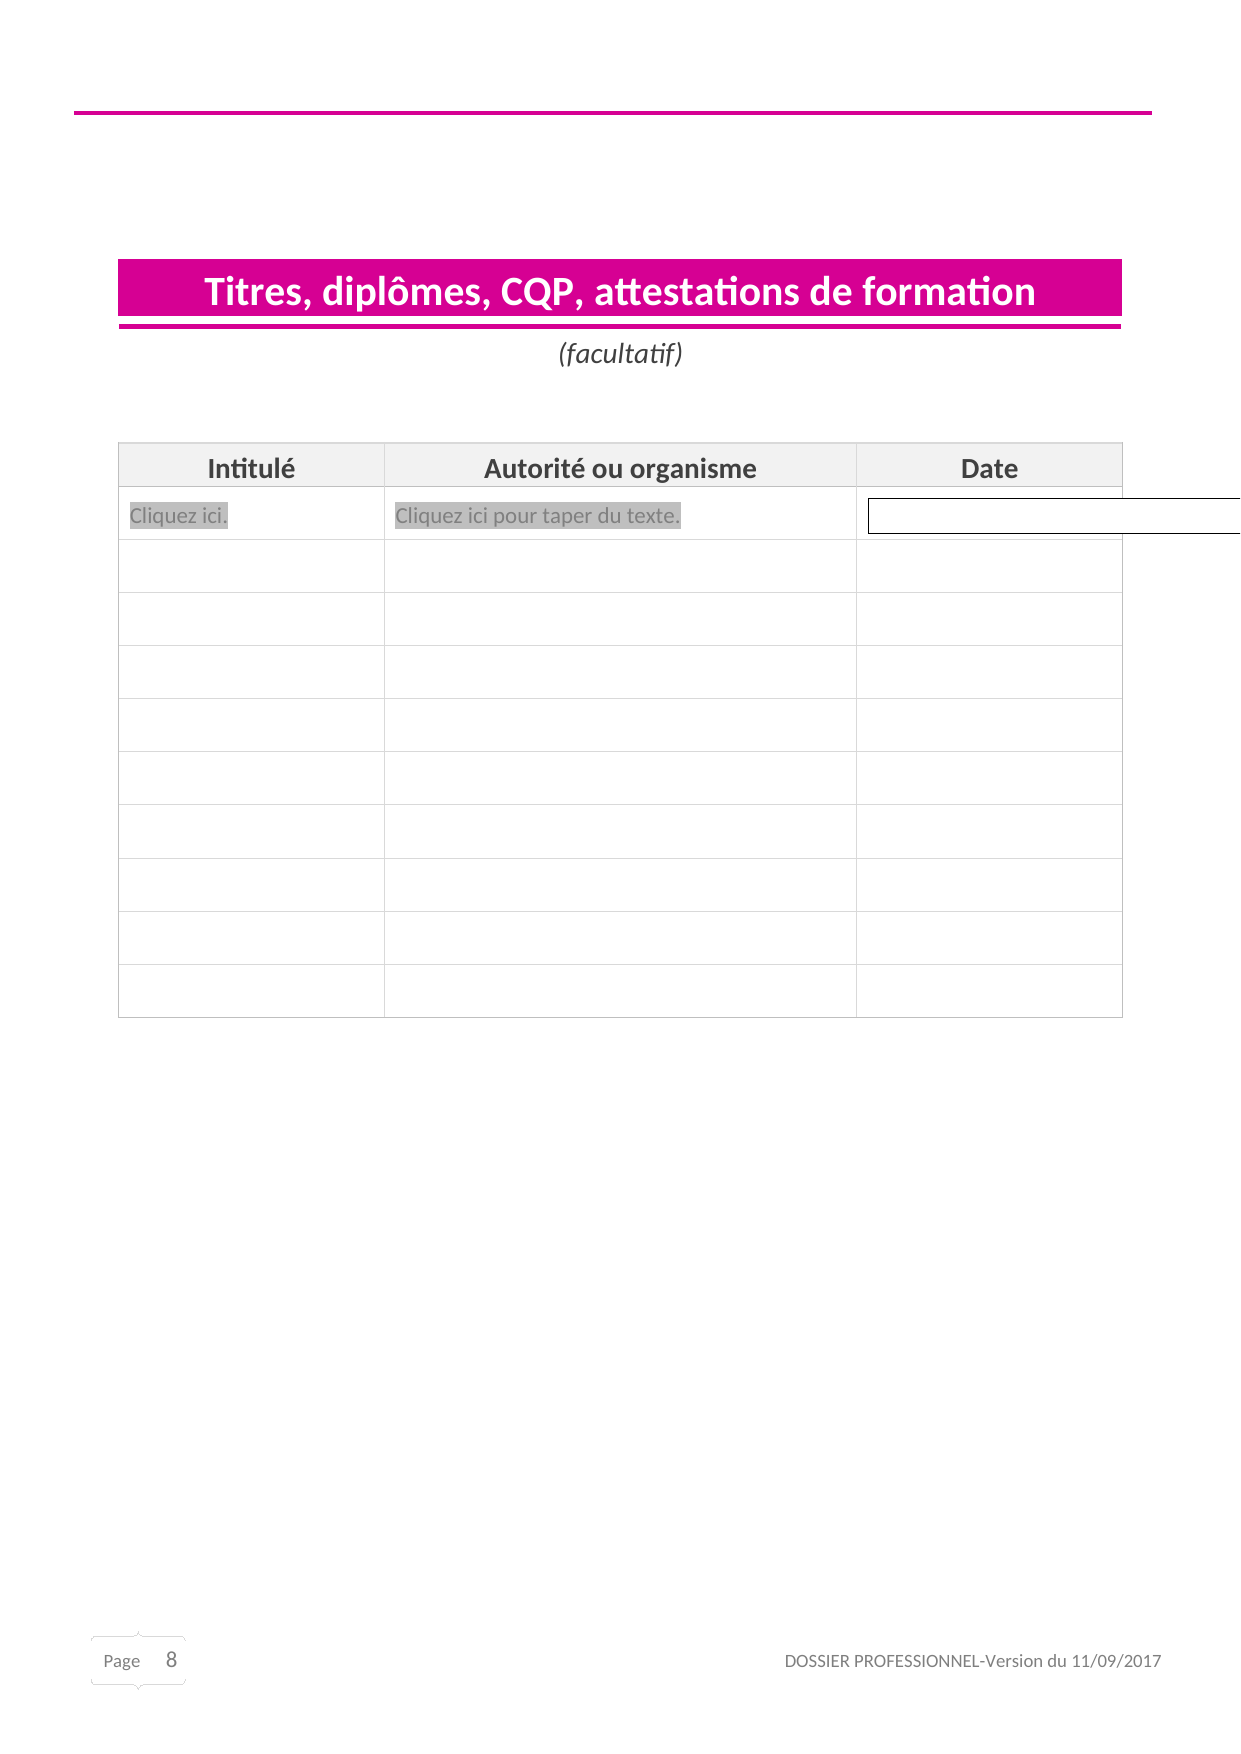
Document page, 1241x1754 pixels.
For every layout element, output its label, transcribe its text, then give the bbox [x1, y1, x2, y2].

table_cell [119, 540, 384, 592]
table_cell [119, 859, 384, 911]
table_cell [385, 859, 856, 911]
table_cell [857, 912, 1122, 964]
table_cell Autorité ou organisme [385, 444, 856, 486]
table_cell [385, 646, 856, 698]
table_cell [119, 805, 384, 857]
table_cell [857, 646, 1122, 698]
table_cell [385, 540, 856, 592]
table_cell [385, 965, 856, 1017]
table_cell [857, 965, 1122, 1017]
table_cell [119, 593, 384, 645]
table_cell [385, 912, 856, 964]
table_cell [118, 316, 1122, 324]
table_cell (facultatif) [118, 324, 1122, 442]
table_cell [857, 752, 1122, 804]
table_cell [857, 487, 1122, 539]
table_cell [857, 805, 1122, 857]
table_cell [119, 912, 384, 964]
table_cell Cliquez ici. [119, 487, 384, 539]
table_cell Intitulé [119, 444, 384, 486]
table_header Titres, diplômes, CQP, attestations de formation [118, 259, 1122, 316]
table_cell Date [857, 444, 1122, 486]
table_cell [119, 752, 384, 804]
table_cell Cliquez ici pour taper du texte. [385, 487, 856, 539]
table_cell [857, 859, 1122, 911]
table_cell [857, 593, 1122, 645]
table_cell [119, 699, 384, 751]
table_cell [385, 699, 856, 751]
table_cell [385, 593, 856, 645]
table_cell [857, 540, 1122, 592]
table_cell [385, 805, 856, 857]
table_cell [119, 965, 384, 1017]
table_cell [385, 752, 856, 804]
table_cell [857, 699, 1122, 751]
table_cell [119, 646, 384, 698]
